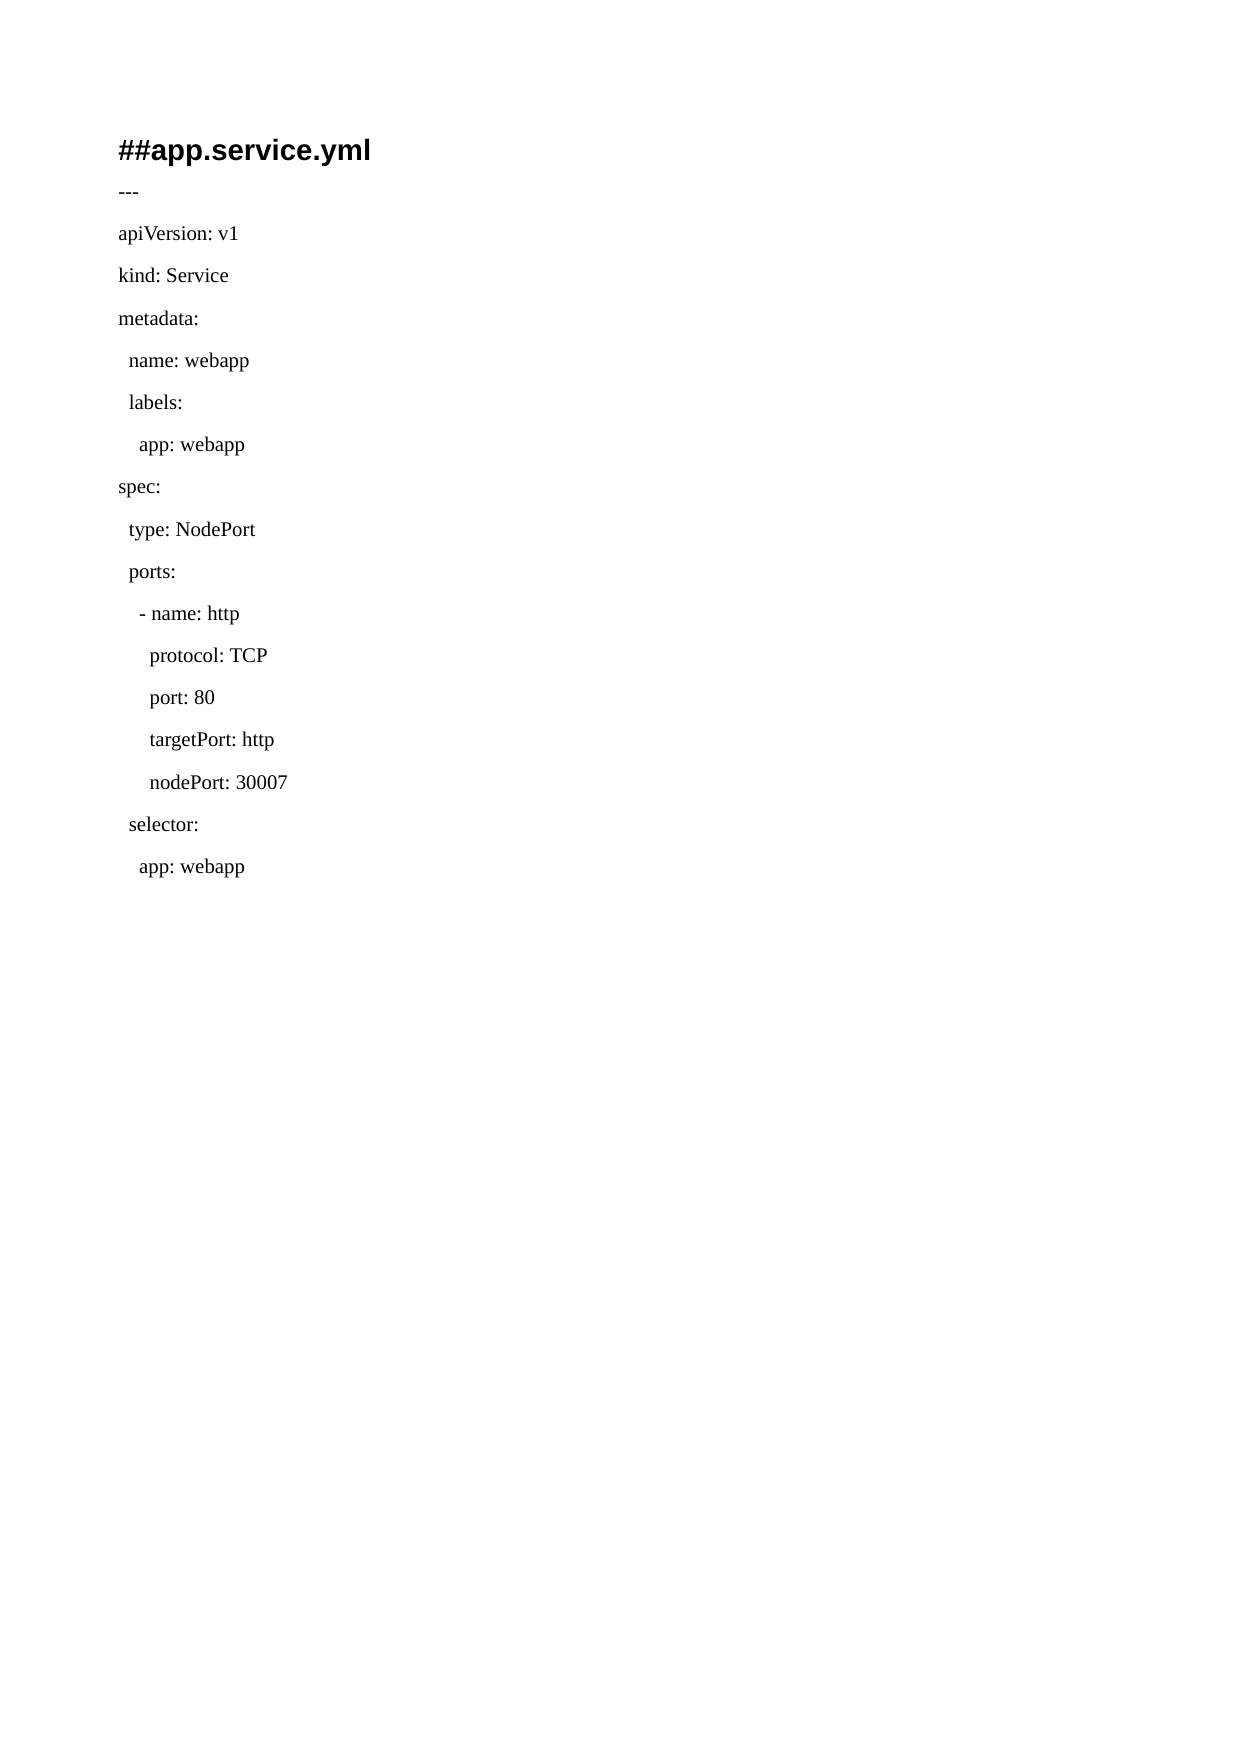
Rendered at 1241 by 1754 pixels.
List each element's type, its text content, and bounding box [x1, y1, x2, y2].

text ports: [118, 559, 1122, 583]
subtitle ##app.service.yml [118, 133, 1122, 166]
text selector: [118, 812, 1122, 836]
text --- [118, 179, 1122, 203]
text app: webapp [118, 432, 1122, 456]
text protocol: TCP [118, 643, 1122, 667]
text labels: [118, 390, 1122, 414]
text spec: [118, 474, 1122, 498]
text - name: http [118, 601, 1122, 625]
text app: webapp [118, 854, 1122, 878]
text targetPort: http [118, 727, 1122, 751]
text metadata: [118, 306, 1122, 329]
text nodePort: 30007 [118, 769, 1122, 794]
text apiVersion: v1 [118, 221, 1122, 245]
text type: NodePort [118, 516, 1122, 541]
text kind: Service [118, 263, 1122, 287]
text name: webapp [118, 348, 1122, 372]
text port: 80 [118, 685, 1122, 709]
